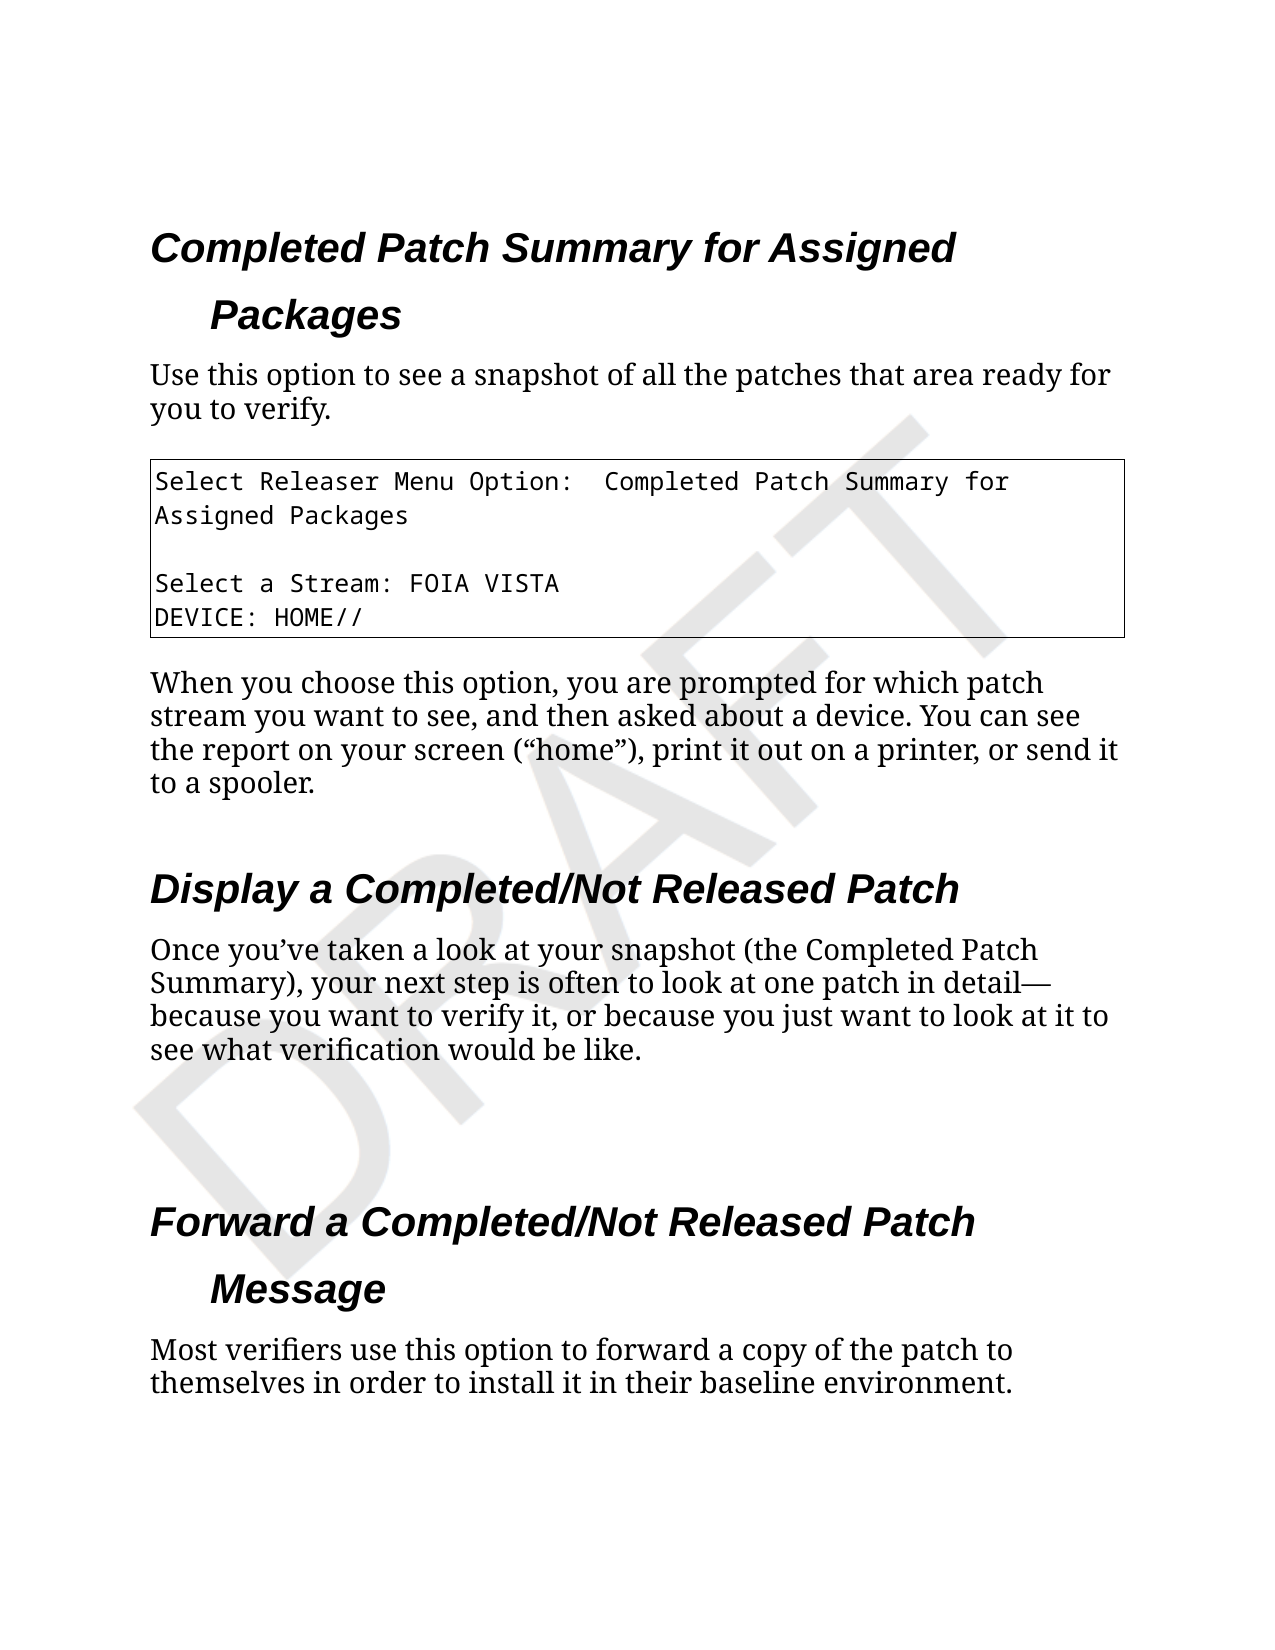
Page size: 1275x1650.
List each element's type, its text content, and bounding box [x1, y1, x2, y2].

picture [237, 426, 1038, 459]
text Once you’ve taken a look at your snapshot (the Completed Patch Summary), your next step is often to look at one patch in detail—because you want to verify it, or because you just want to look at it to see what verification would be like. [150, 933, 1125, 1067]
text When you choose this option, you are prompted for which patch stream you want to see, and then asked about a device. You can see the report on your screen (“home”), print it out on a printer, or send it to a spooler. [150, 667, 1125, 800]
subtitle Display a Completed/Not Released Patch [150, 850, 1125, 917]
picture [237, 917, 1038, 933]
subtitle Forward a Completed/Not Released Patch Message [150, 1183, 1125, 1317]
picture [237, 800, 1038, 850]
picture [237, 1067, 1038, 1183]
text Most verifiers use this option to forward a copy of the patch to themselves in order to install it in their baseline environment. [150, 1333, 1125, 1400]
text DEVICE: HOME// [151, 595, 1124, 637]
subtitle Completed Patch Summary for Assigned Packages [150, 209, 1125, 342]
text Select a Stream: FOIA VISTA [151, 561, 1124, 595]
picture [237, 531, 1038, 561]
text Use this option to see a snapshot of all the patches that area ready for you to verify. [150, 359, 1125, 426]
picture [237, 638, 1038, 667]
text Select Releaser Menu Option: Completed Patch Summary for Assigned Packages [151, 460, 1124, 531]
